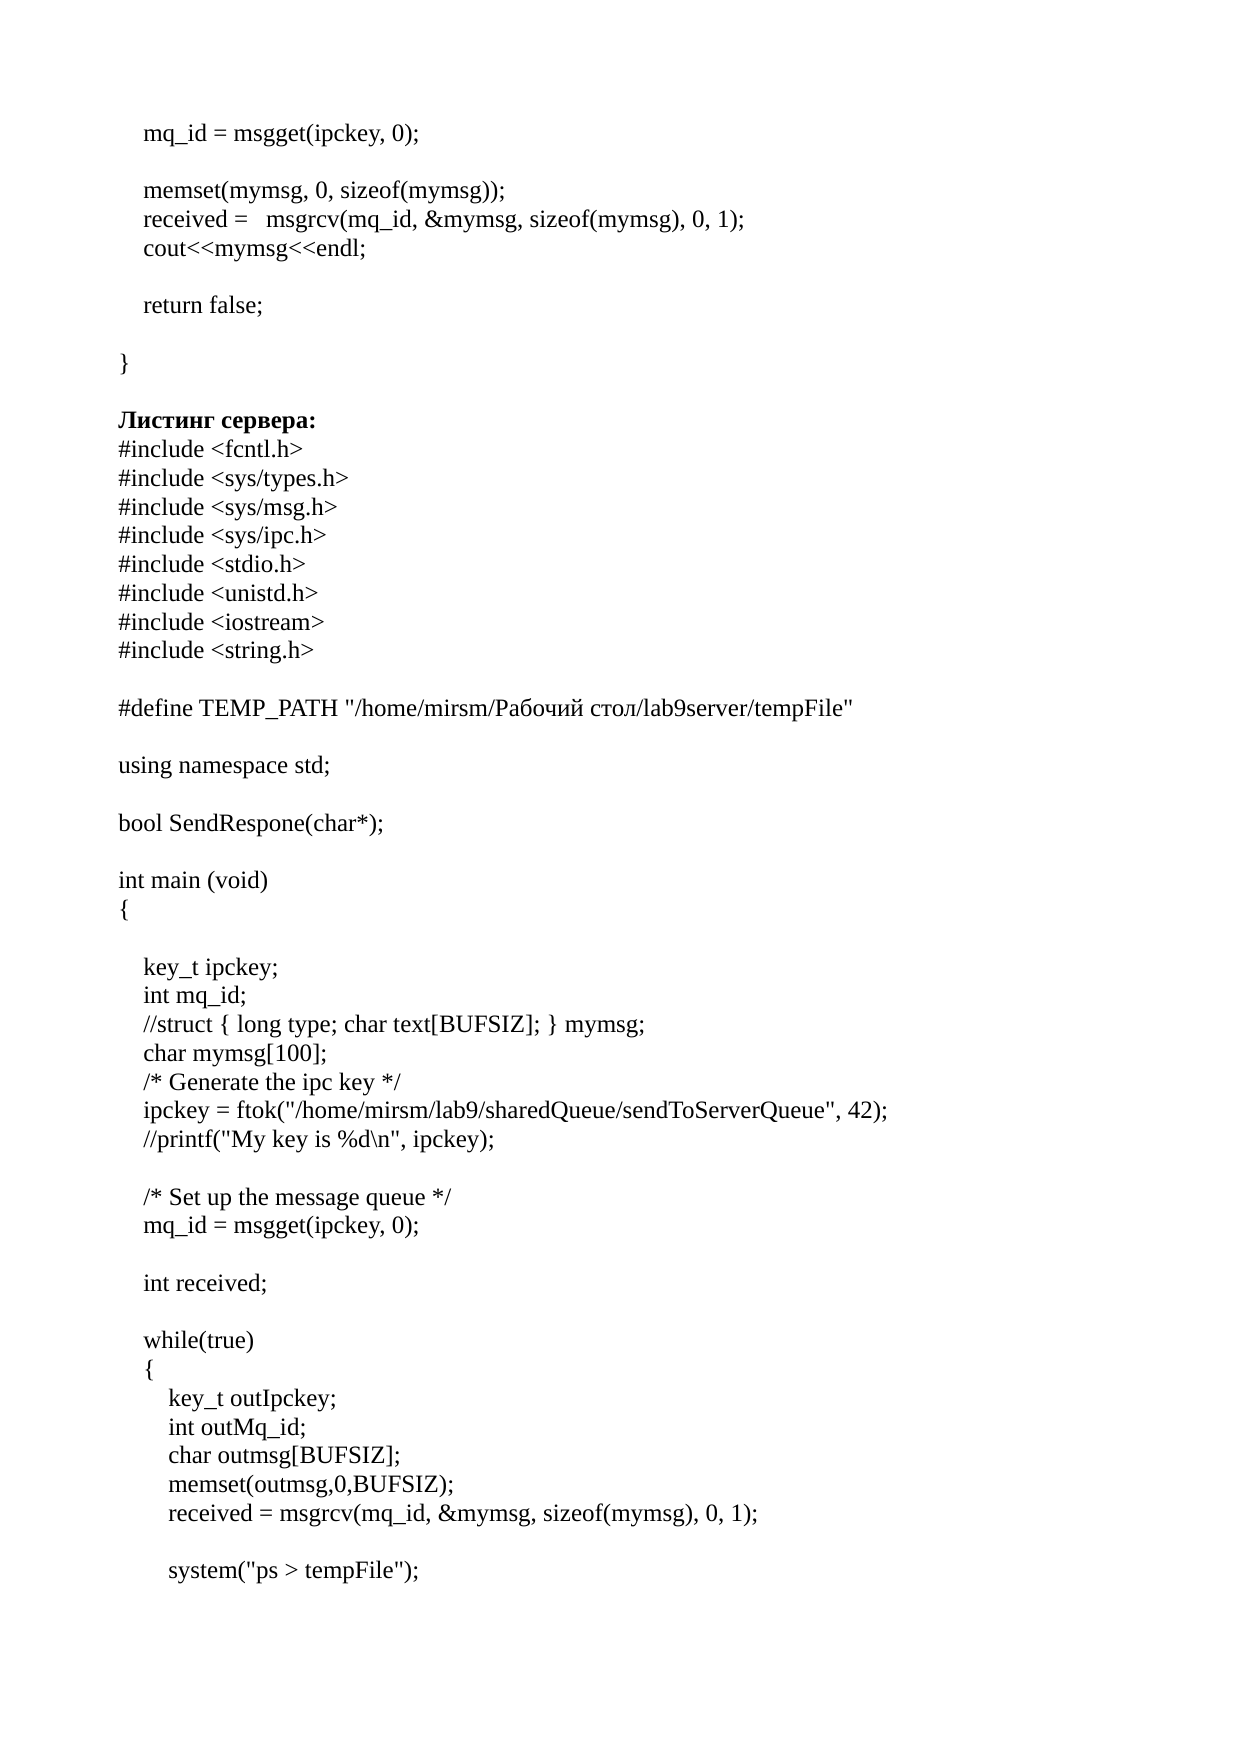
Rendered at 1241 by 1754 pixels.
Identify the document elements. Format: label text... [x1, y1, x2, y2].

text memset(mymsg, 0, sizeof(mymsg)); [118, 176, 1122, 204]
text #define TEMP_PATH "/home/mirsm/Рабочий стол/lab9server/tempFile" [118, 693, 1122, 722]
text { [118, 1354, 1122, 1383]
text #include <sys/ipc.h> [118, 521, 1122, 549]
text ipckey = ftok("/home/mirsm/lab9/sharedQueue/sendToServerQueue", 42); [118, 1096, 1122, 1124]
text #include <stdio.h> [118, 549, 1122, 578]
text int received; [118, 1268, 1122, 1297]
text { [118, 894, 1122, 923]
text int mq_id; [118, 981, 1122, 1009]
text int main (void) [118, 866, 1122, 894]
text } [118, 348, 1122, 377]
text /* Generate the ipc key */ [118, 1067, 1122, 1096]
text mq_id = msgget(ipckey, 0); [118, 1211, 1122, 1239]
text #include <unistd.h> [118, 578, 1122, 607]
text system("ps > tempFile"); [118, 1556, 1122, 1584]
text key_t outIpckey; [118, 1383, 1122, 1412]
text received = msgrcv(mq_id, &mymsg, sizeof(mymsg), 0, 1); [118, 1498, 1122, 1527]
text using namespace std; [118, 751, 1122, 779]
text #include <sys/types.h> [118, 463, 1122, 492]
text #include <string.h> [118, 636, 1122, 664]
text key_t ipckey; [118, 952, 1122, 981]
text char mymsg[100]; [118, 1038, 1122, 1067]
text bool SendRespone(char*); [118, 808, 1122, 837]
text char outmsg[BUFSIZ]; [118, 1441, 1122, 1469]
text return false; [118, 291, 1122, 319]
text //printf("My key is %d\n", ipckey); [118, 1124, 1122, 1153]
text memset(outmsg,0,BUFSIZ); [118, 1469, 1122, 1498]
text received = msgrcv(mq_id, &mymsg, sizeof(mymsg), 0, 1); [118, 204, 1122, 233]
text while(true) [118, 1326, 1122, 1354]
text #include <iostream> [118, 607, 1122, 636]
text int outMq_id; [118, 1412, 1122, 1441]
text mq_id = msgget(ipckey, 0); [118, 118, 1122, 147]
text /* Set up the message queue */ [118, 1182, 1122, 1211]
text #include <fcntl.h> [118, 434, 1122, 463]
text Листинг сервера: [118, 406, 1122, 434]
text #include <sys/msg.h> [118, 492, 1122, 521]
text cout<<mymsg<<endl; [118, 233, 1122, 262]
text //struct { long type; char text[BUFSIZ]; } mymsg; [118, 1009, 1122, 1038]
